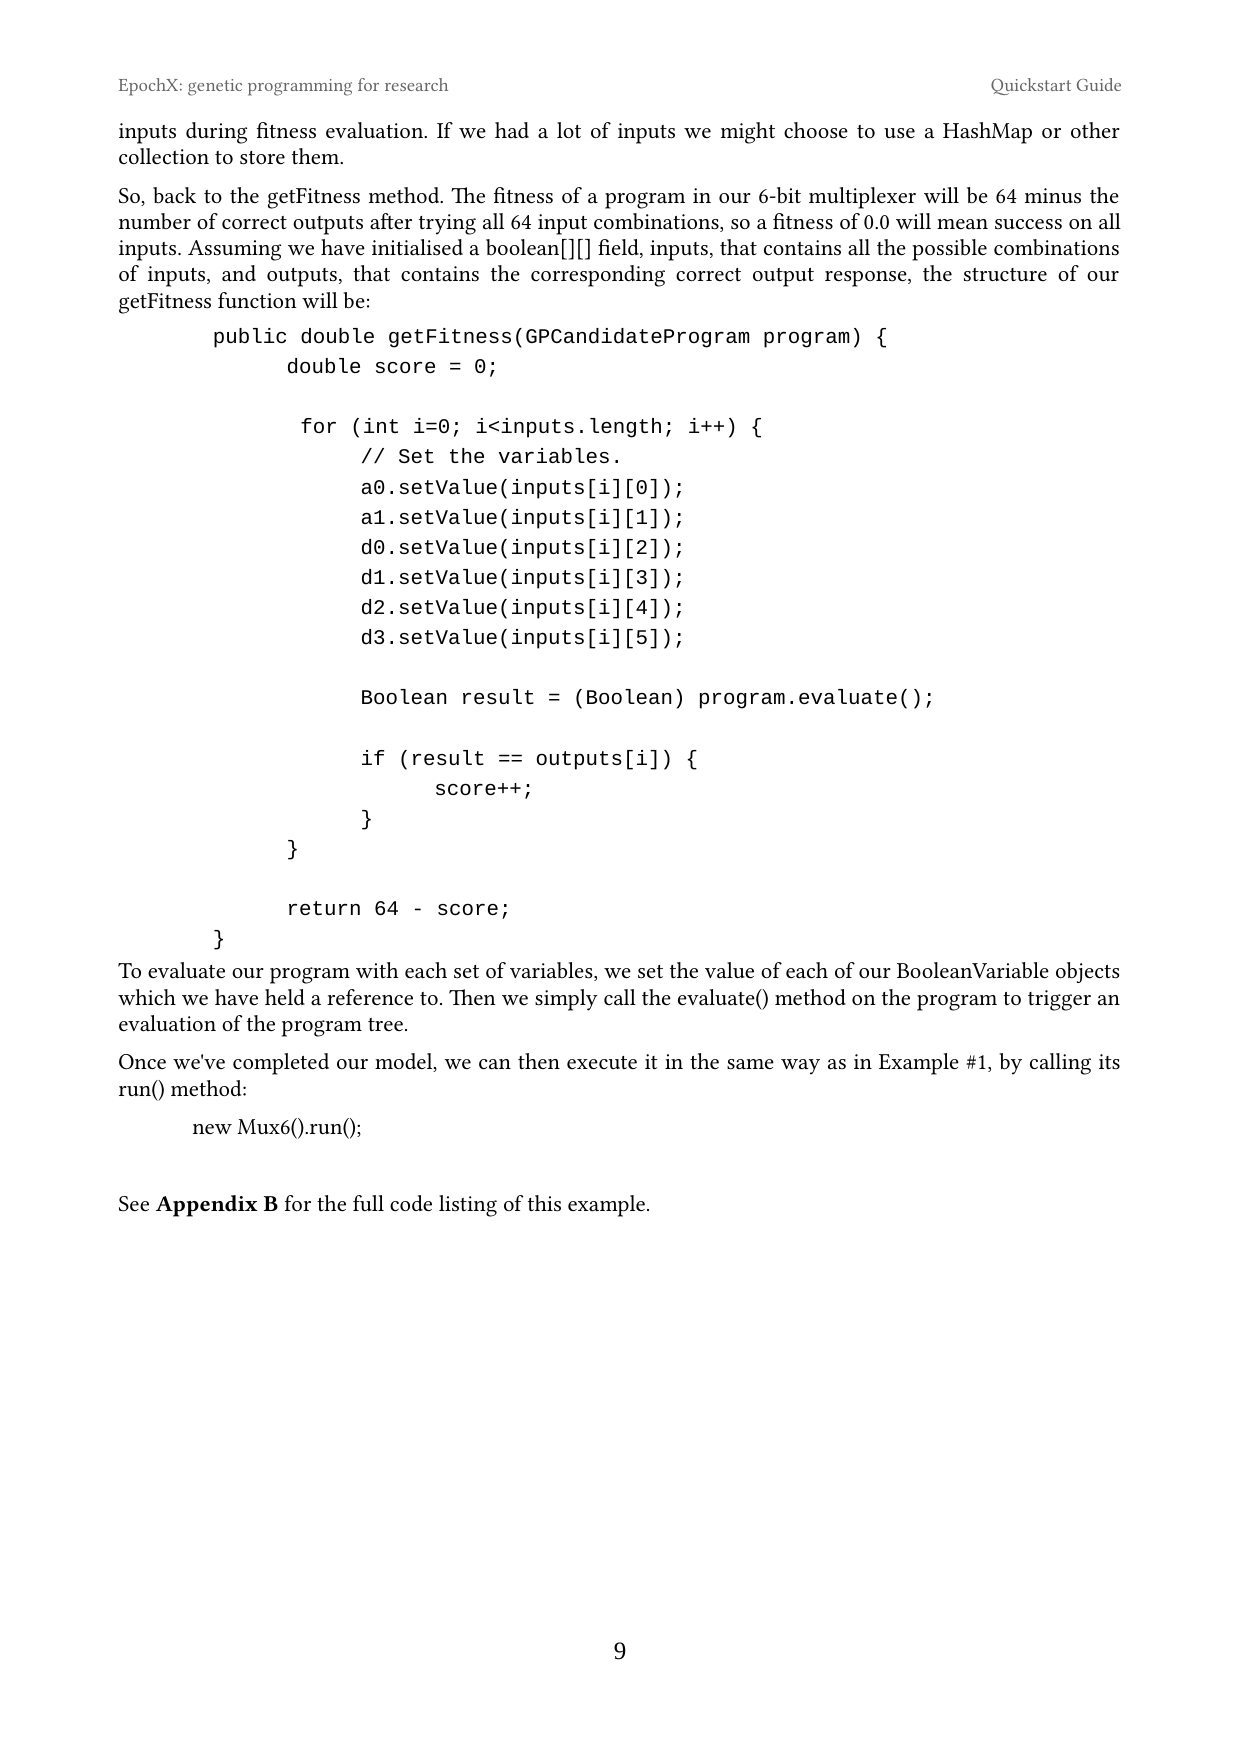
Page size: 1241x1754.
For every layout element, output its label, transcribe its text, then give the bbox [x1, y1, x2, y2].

text See Appendix B for the full code listing of this example. [118, 1191, 1122, 1217]
text d2.setValue(inputs[i][4]); [213, 597, 1122, 621]
text d0.setValue(inputs[i][2]); [213, 537, 1122, 561]
text if (result == outputs[i]) { [213, 748, 1122, 771]
text d3.setValue(inputs[i][5]); [213, 627, 1122, 651]
text new Mux6().run(); [192, 1114, 1122, 1140]
text // Set the variables. [213, 447, 1122, 470]
text To evaluate our program with each set of variables, we set the value of each of our BooleanVariable objects which we have held a reference to. Then we simply call the evaluate() method on the program to trigger an evaluation of the program tree. [118, 958, 1122, 1037]
text } [213, 838, 1122, 862]
text return 64 - score; [213, 898, 1122, 922]
text score++; [213, 778, 1122, 801]
text } [213, 928, 1122, 952]
text Once we've completed our model, we can then execute it in the same way as in Example #1, by calling its run() method: [118, 1049, 1122, 1102]
text Boolean result = (Boolean) program.evaluate(); [213, 687, 1122, 711]
text inputs during fitness evaluation. If we had a lot of inputs we might choose to use a HashMap or other collection to store them. [118, 118, 1122, 170]
text for (int i=0; i<inputs.length; i++) { [213, 416, 1122, 440]
text So, back to the getFitness method. The fitness of a program in our 6-bit multiplexer will be 64 minus the number of correct outputs after trying all 64 input combinations, so a fitness of 0.0 will mean success on all inputs. Assuming we have initialised a boolean[][] field, inputs, that contains all the possible combinations of inputs, and outputs, that contains the corresponding correct output response, the structure of our getFitness function will be: [118, 183, 1122, 314]
text double score = 0; [213, 356, 1122, 380]
text public double getFitness(GPCandidateProgram program) { [213, 326, 1122, 350]
text d1.setValue(inputs[i][3]); [213, 567, 1122, 591]
text a1.setValue(inputs[i][1]); [213, 507, 1122, 530]
text a0.setValue(inputs[i][0]); [213, 477, 1122, 500]
text } [213, 808, 1122, 831]
